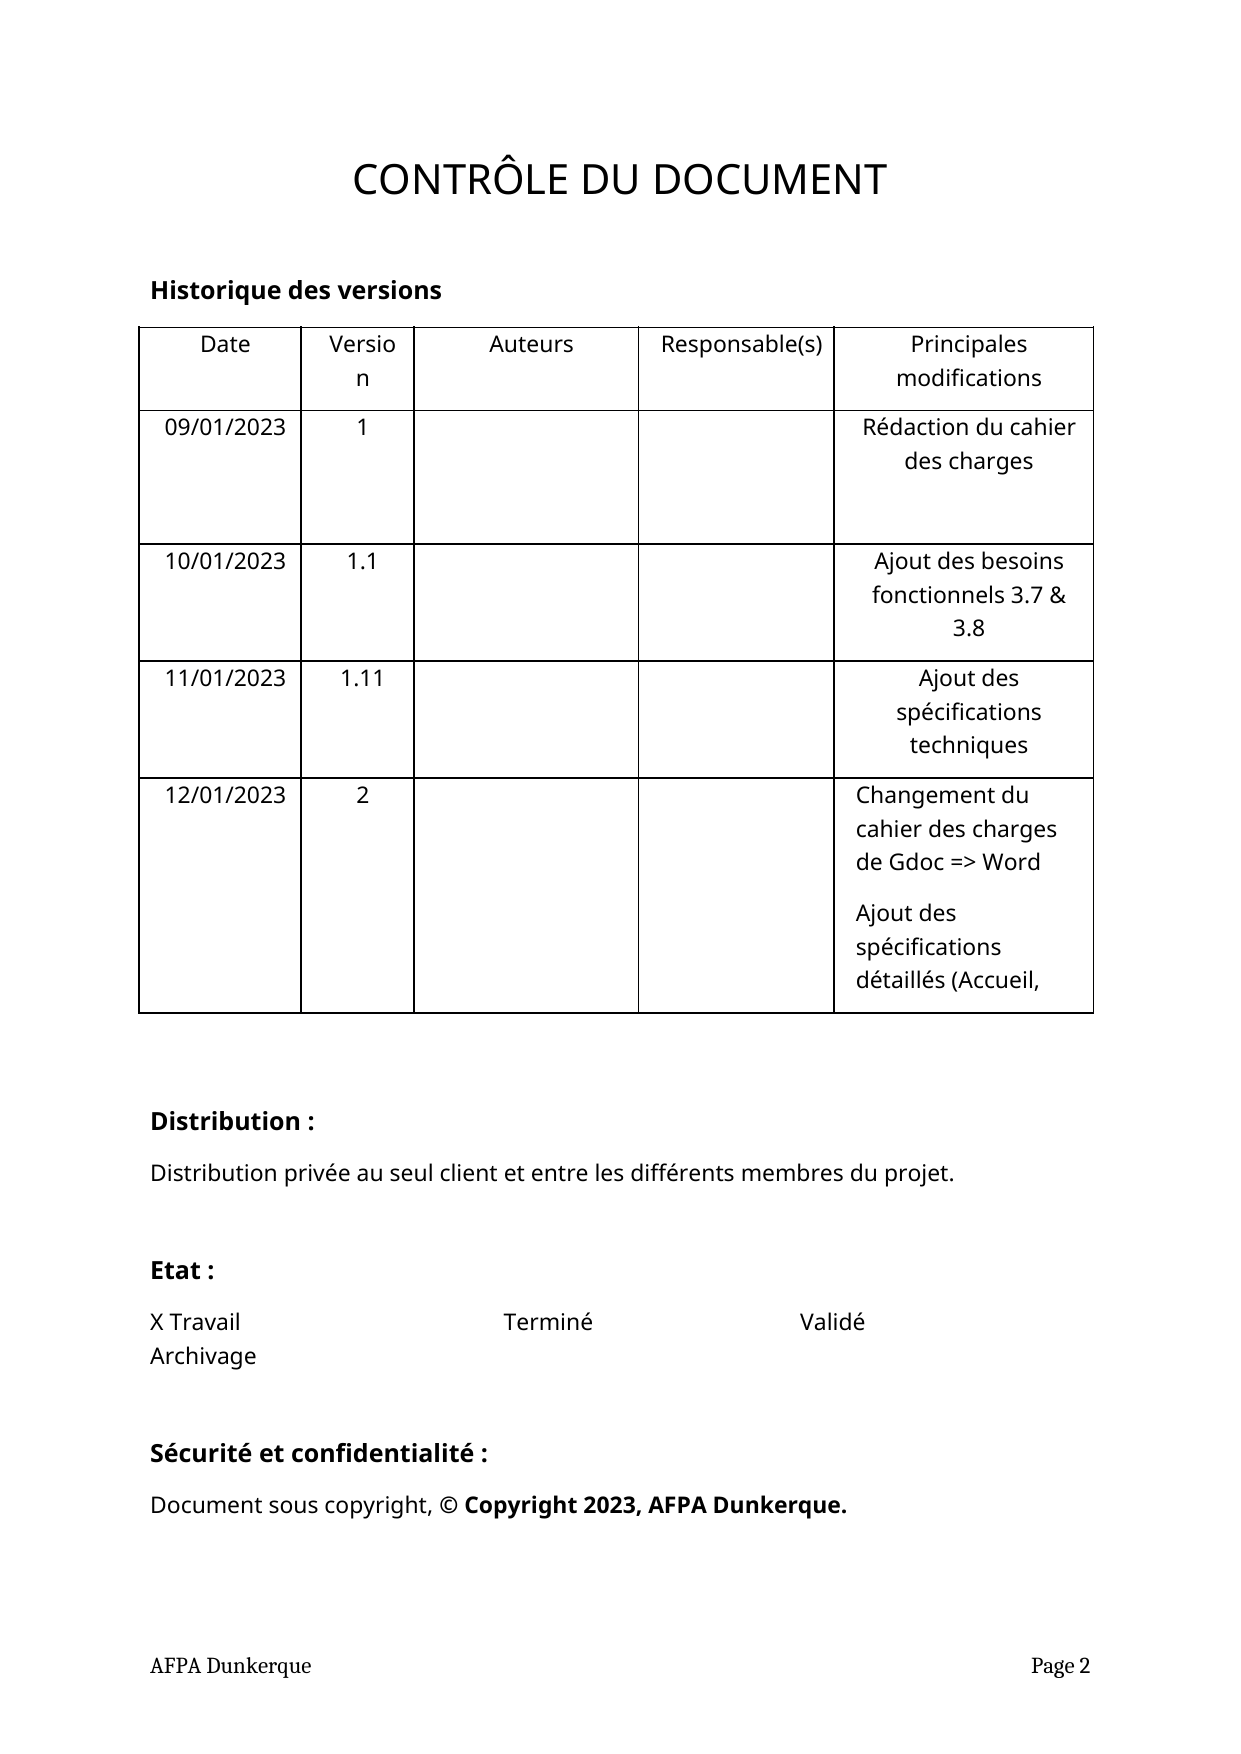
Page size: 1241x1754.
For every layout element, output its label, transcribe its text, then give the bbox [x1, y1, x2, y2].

table_cell 09/01/2023 [140, 411, 300, 543]
table_cell 1 [302, 411, 413, 543]
table_cell 12/01/2023 [140, 779, 300, 1012]
table_cell [415, 545, 638, 660]
table_header Date [140, 328, 300, 410]
table_cell Rédaction du cahier des charges [835, 411, 1093, 543]
text Distribution : [150, 1104, 1090, 1138]
table_cell Changement du cahier des charges de Gdoc => Word Ajout des spécifications détaillés (Accueil, [835, 779, 1093, 1012]
table_header Principales modifications [835, 328, 1093, 410]
table_cell [639, 779, 833, 1012]
table_cell 10/01/2023 [140, 545, 300, 660]
text Etat : [150, 1253, 1090, 1287]
table_cell [415, 411, 638, 543]
table_header Version [302, 328, 413, 410]
text X Travail Terminé Validé Archivage [150, 1306, 1090, 1371]
table_cell [639, 411, 833, 543]
table_cell 1.1 [302, 545, 413, 660]
table_cell [415, 662, 638, 777]
text CONTRÔLE DU DOCUMENT [150, 150, 1090, 207]
text Sécurité et confidentialité : [150, 1436, 1090, 1470]
table_cell Ajout des besoins fonctionnels 3.7 & 3.8 [835, 545, 1093, 660]
table_cell Ajout des spécifications techniques [835, 662, 1093, 777]
table_header Responsable(s) [639, 328, 833, 410]
table_cell [639, 662, 833, 777]
table_cell [639, 545, 833, 660]
table_cell 11/01/2023 [140, 662, 300, 777]
table_cell 2 [302, 779, 413, 1012]
table_header Auteurs [415, 328, 638, 410]
text Historique des versions [150, 273, 1090, 307]
text Distribution privée au seul client et entre les différents membres du projet. [150, 1157, 1090, 1189]
table_cell [415, 779, 638, 1012]
text Document sous copyright, © Copyright 2023, AFPA Dunkerque. [150, 1489, 1090, 1520]
table_cell 1.11 [302, 662, 413, 777]
